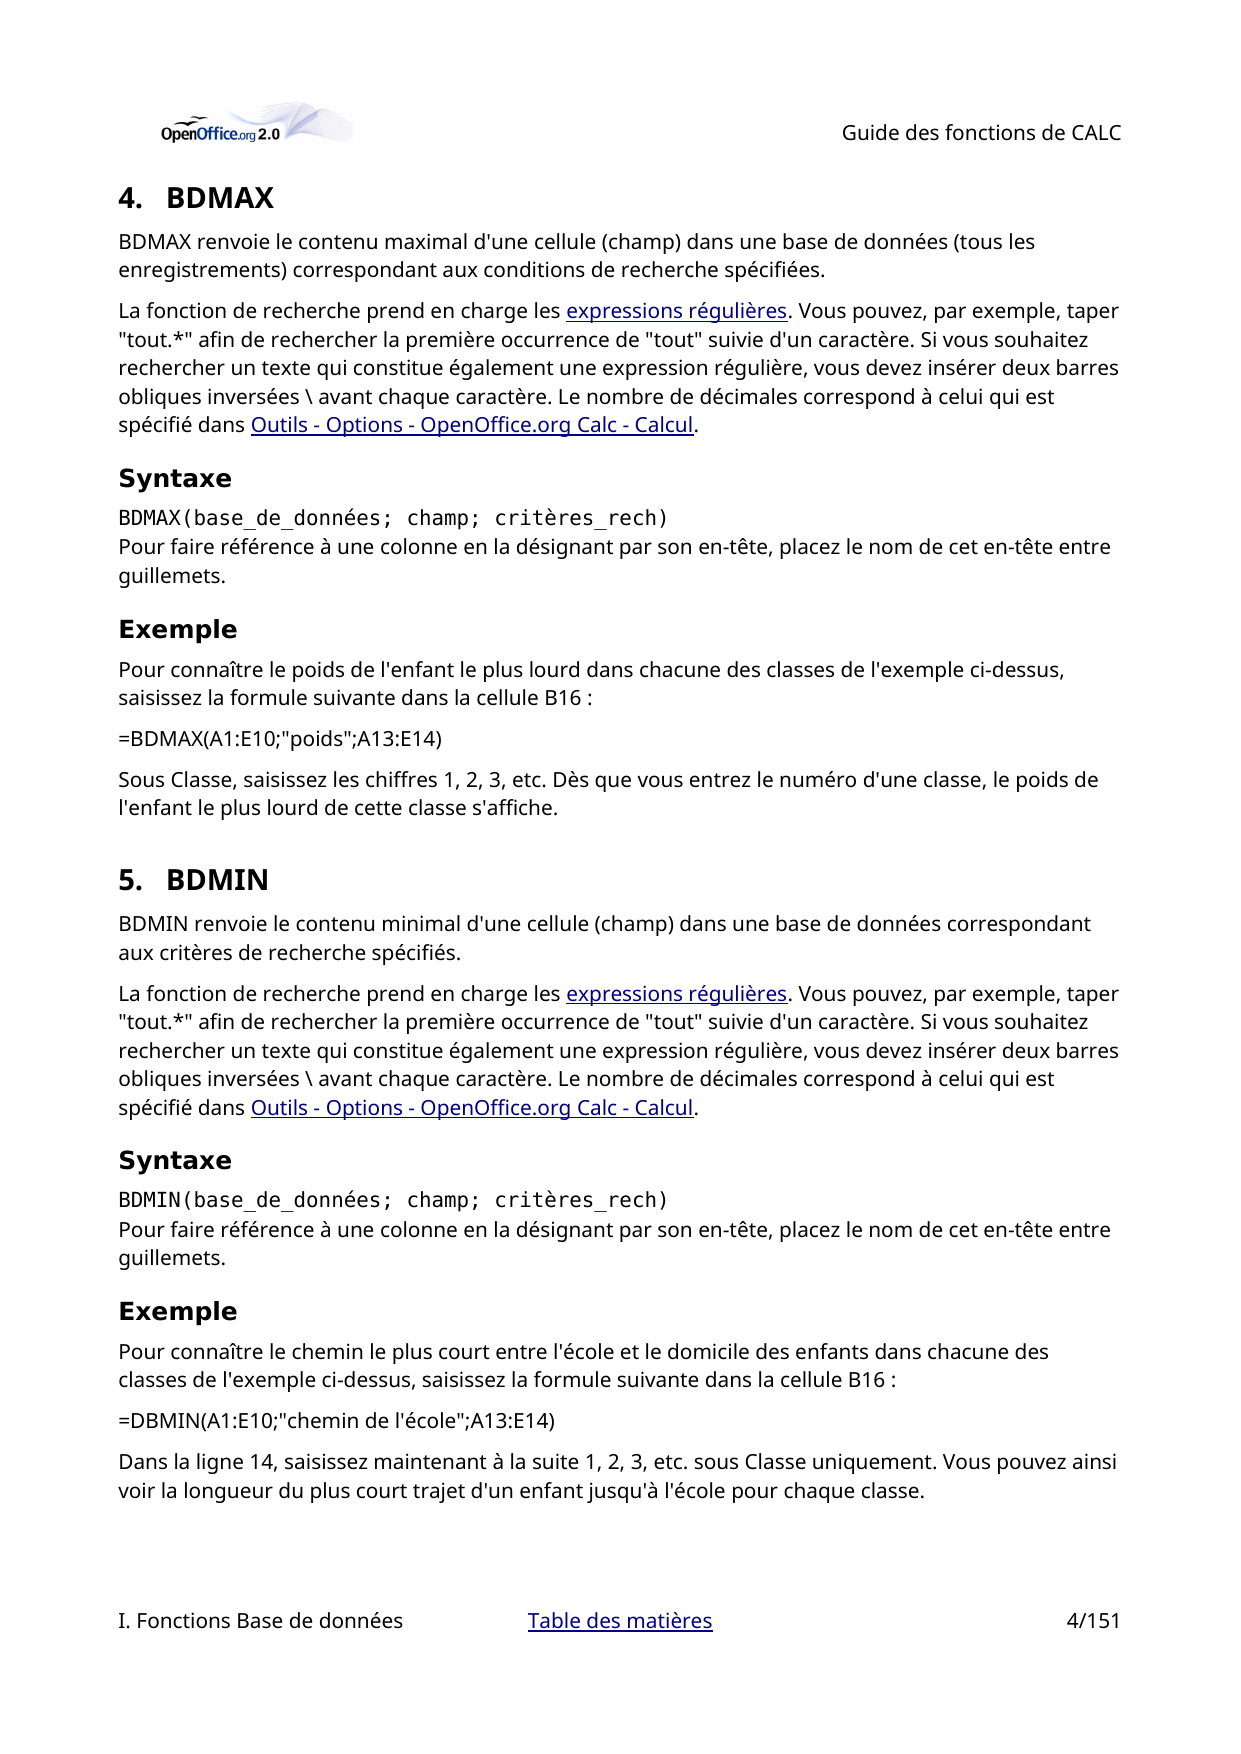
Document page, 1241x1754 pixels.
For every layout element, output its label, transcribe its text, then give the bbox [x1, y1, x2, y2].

text BDMAX(base_de_données; champ; critères_rech) [118, 506, 1122, 530]
subtitle BDMIN [118, 859, 1122, 899]
text Pour connaître le poids de l'enfant le plus lourd dans chacune des classes de l'exemple ci-dessus, saisissez la formule suivante dans la cellule B16 : [118, 655, 1122, 712]
text Pour faire référence à une colonne en la désignant par son en-tête, placez le nom de cet en-tête entre guillemets. [118, 1215, 1122, 1272]
subtitle BDMAX [118, 177, 1122, 217]
text Sous Classe, saisissez les chiffres 1, 2, 3, etc. Dès que vous entrez le numéro d'une classe, le poids de l'enfant le plus lourd de cette classe s'affiche. [118, 765, 1122, 822]
text Pour connaître le chemin le plus court entre l'école et le domicile des enfants dans chacune des classes de l'exemple ci-dessus, saisissez la formule suivante dans la cellule B16 : [118, 1337, 1122, 1394]
text La fonction de recherche prend en charge les expressions régulières. Vous pouvez, par exemple, taper "tout.*" afin de rechercher la première occurrence de "tout" suivie d'un caractère. Si vous souhaitez rechercher un texte qui constitue également une expression régulière, vous devez insérer deux barres obliques inversées \ avant chaque caractère. Le nombre de décimales correspond à celui qui est spécifié dans Outils - Options - OpenOffice.org Calc - Calcul. [118, 979, 1122, 1121]
text Pour faire référence à une colonne en la désignant par son en-tête, placez le nom de cet en-tête entre guillemets. [118, 532, 1122, 589]
subtitle Exemple [118, 615, 1122, 644]
text =BDMAX(A1:E10;"poids";A13:E14) [118, 724, 1122, 752]
subtitle Syntaxe [118, 1147, 1122, 1176]
text La fonction de recherche prend en charge les expressions régulières. Vous pouvez, par exemple, taper "tout.*" afin de rechercher la première occurrence de "tout" suivie d'un caractère. Si vous souhaitez rechercher un texte qui constitue également une expression régulière, vous devez insérer deux barres obliques inversées \ avant chaque caractère. Le nombre de décimales correspond à celui qui est spécifié dans Outils - Options - OpenOffice.org Calc - Calcul. [118, 297, 1122, 439]
text BDMIN(base_de_données; champ; critères_rech) [118, 1188, 1122, 1213]
text =DBMIN(A1:E10;"chemin de l'école";A13:E14) [118, 1406, 1122, 1435]
text BDMAX renvoie le contenu maximal d'une cellule (champ) dans une base de données (tous les enregistrements) correspondant aux conditions de recherche spécifiées. [118, 227, 1122, 284]
subtitle Syntaxe [118, 464, 1122, 493]
text Dans la ligne 14, saisissez maintenant à la suite 1, 2, 3, etc. sous Classe uniquement. Vous pouvez ainsi voir la longueur du plus court trajet d'un enfant jusqu'à l'école pour chaque classe. [118, 1447, 1122, 1504]
subtitle Exemple [118, 1297, 1122, 1326]
text BDMIN renvoie le contenu minimal d'une cellule (champ) dans une base de données correspondant aux critères de recherche spécifiés. [118, 909, 1122, 966]
